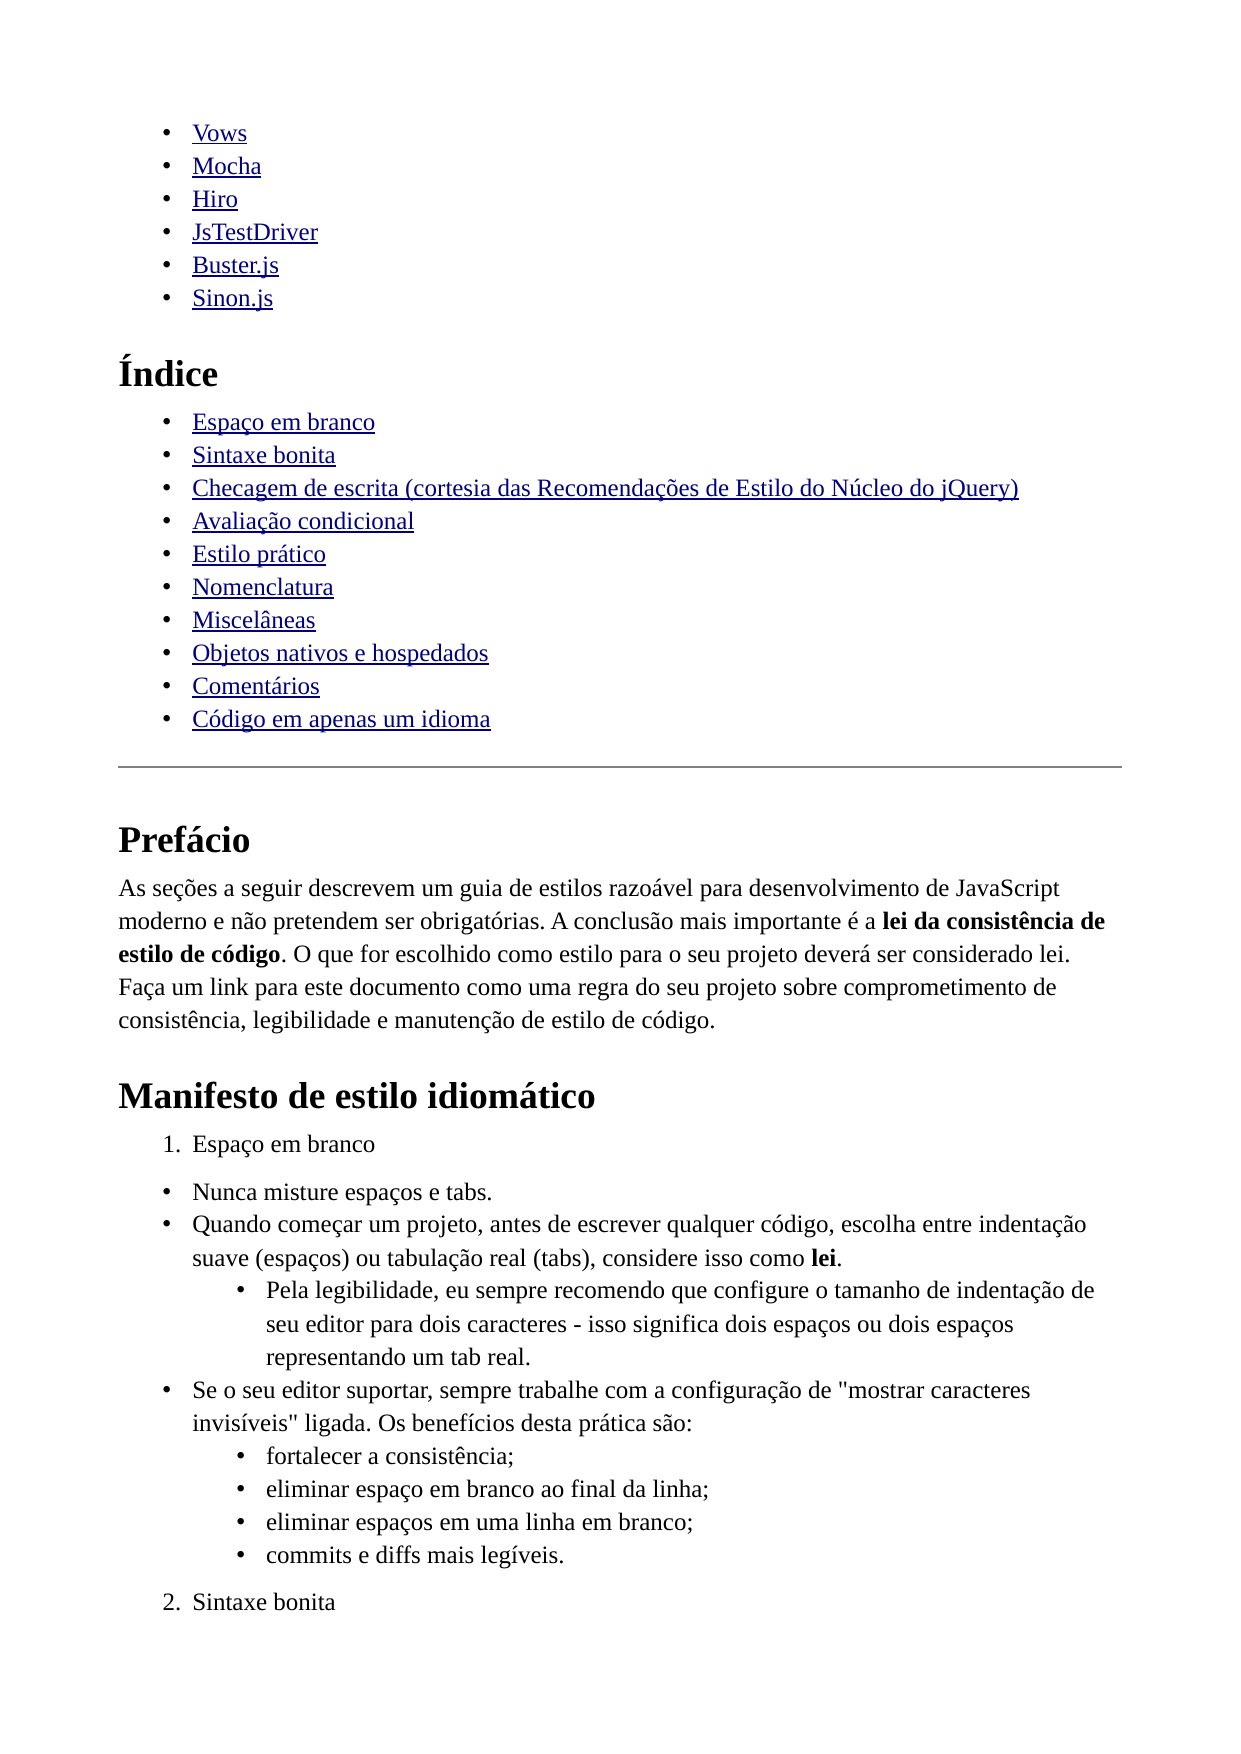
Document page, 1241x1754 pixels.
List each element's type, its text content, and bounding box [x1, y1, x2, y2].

list Pela legibilidade, eu sempre recomendo que configure o tamanho de indentação de seu editor para dois caracteres - isso significa dois espaços ou dois espaços representando um tab real. [236, 1276, 1122, 1370]
list Se o seu editor suportar, sempre trabalhe com a configuração de "mostrar caracteres invisíveis" ligada. Os benefícios desta prática são: [162, 1375, 1122, 1436]
list commits e diffs mais legíveis. [236, 1540, 1122, 1568]
list Espaço em branco [162, 1129, 1122, 1158]
subtitle Prefácio [118, 817, 1122, 860]
list Miscelâneas [162, 605, 1122, 634]
list fortalecer a consistência; [236, 1441, 1122, 1469]
list Objetos nativos e hospedados [162, 638, 1122, 667]
list Checagem de escrita (cortesia das Recomendações de Estilo do Núcleo do jQuery) [162, 473, 1122, 502]
list Nunca misture espaços e tabs. [162, 1177, 1122, 1205]
list eliminar espaços em uma linha em branco; [236, 1507, 1122, 1536]
list Sintaxe bonita [162, 1587, 1122, 1616]
list Comentários [162, 671, 1122, 700]
list Sinon.js [162, 283, 1122, 312]
list Vows [162, 118, 1122, 147]
subtitle Índice [118, 352, 1122, 395]
list Código em apenas um idioma [162, 704, 1122, 733]
list Nomenclatura [162, 572, 1122, 601]
list JsTestDriver [162, 217, 1122, 246]
text As seções a seguir descrevem um guia de estilos razoável para desenvolvimento de JavaScript moderno e não pretendem ser obrigatórias. A conclusão mais importante é a lei da consistência de estilo de código. O que for escolhido como estilo para o seu projeto deverá ser considerado lei. Faça um link para este documento como uma regra do seu projeto sobre comprometimento de consistência, legibilidade e manutenção de estilo de código. [118, 873, 1122, 1034]
list Quando começar um projeto, antes de escrever qualquer código, escolha entre indentação suave (espaços) ou tabulação real (tabs), considere isso como lei. [162, 1209, 1122, 1271]
list Sintaxe bonita [162, 440, 1122, 469]
list Buster.js [162, 250, 1122, 279]
list Espaço em branco [162, 407, 1122, 436]
list Mocha [162, 151, 1122, 180]
list Avaliação condicional [162, 506, 1122, 535]
list eliminar espaço em branco ao final da linha; [236, 1474, 1122, 1502]
list Estilo prático [162, 539, 1122, 568]
list Hiro [162, 184, 1122, 213]
subtitle Manifesto de estilo idiomático [118, 1073, 1122, 1116]
